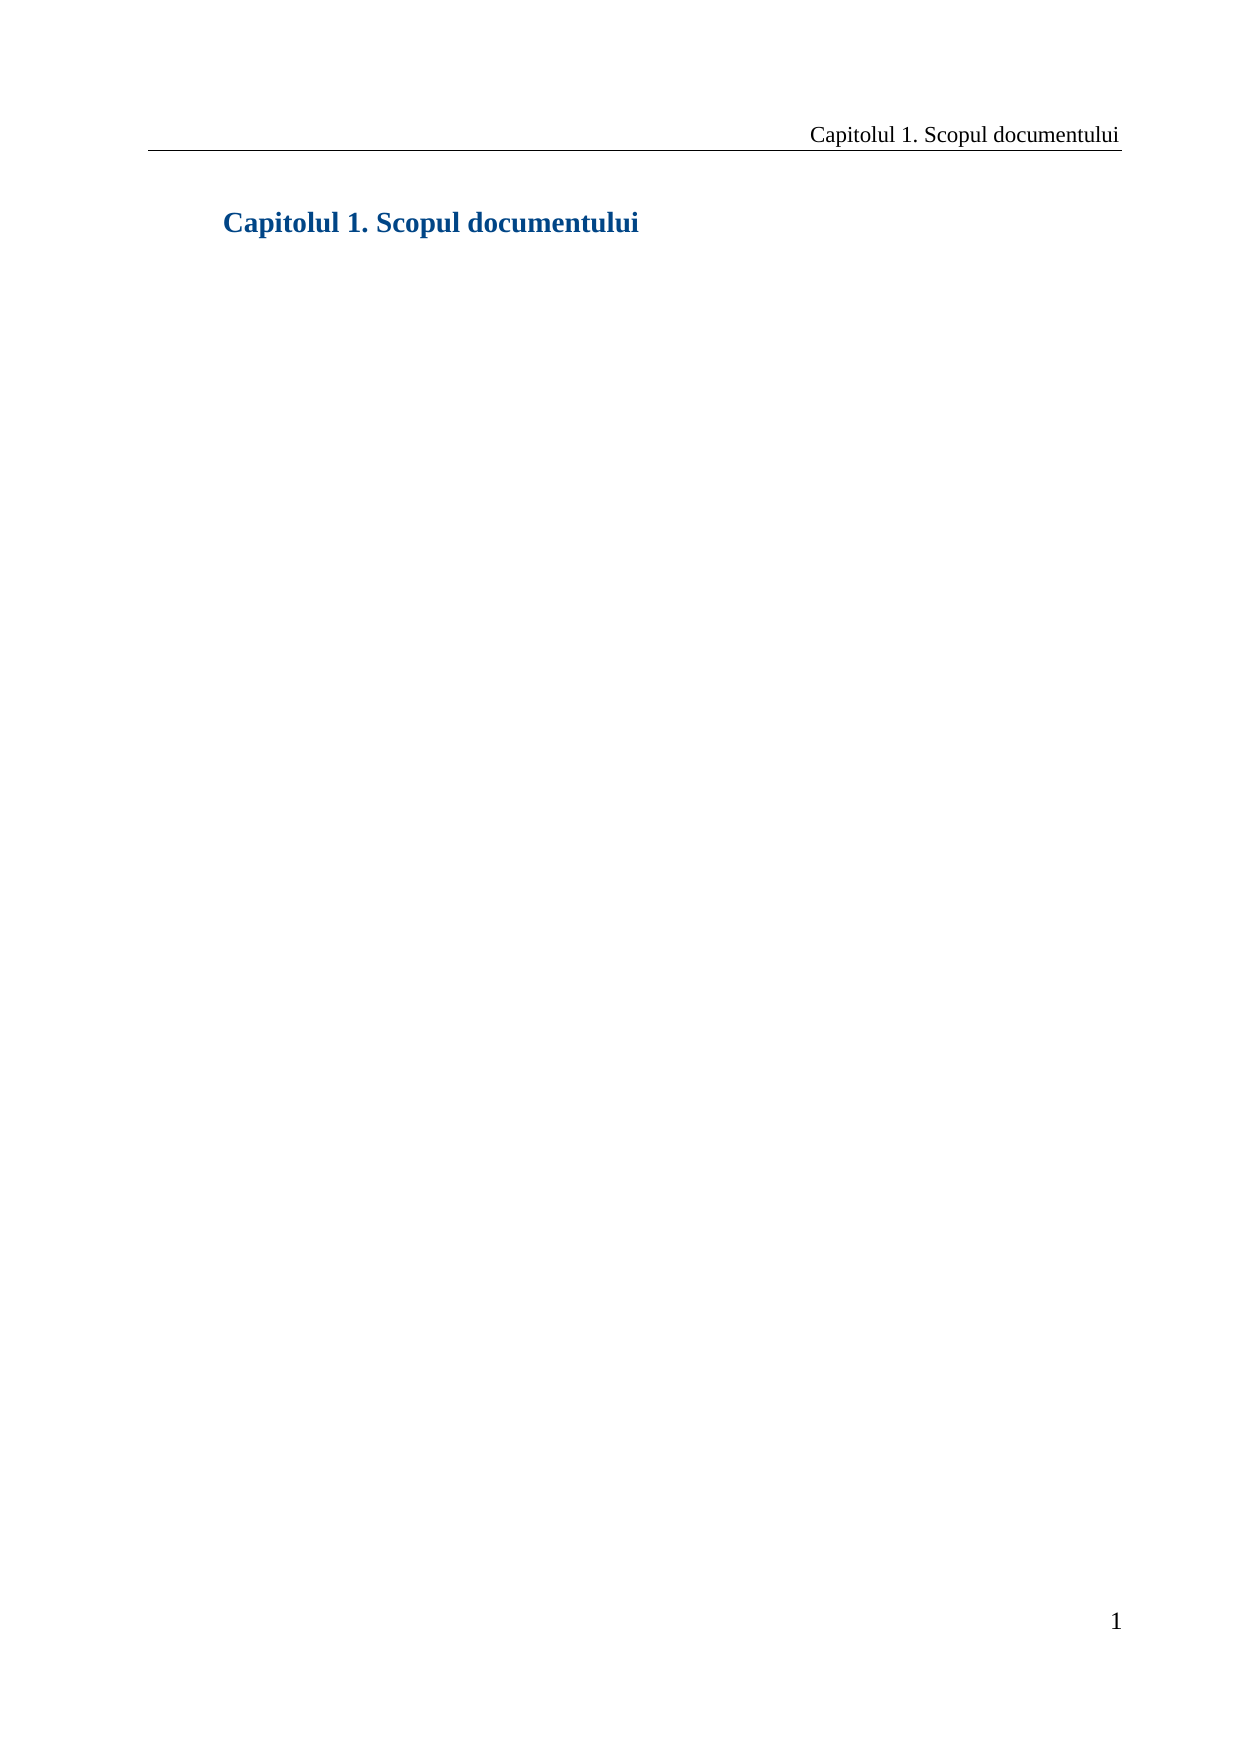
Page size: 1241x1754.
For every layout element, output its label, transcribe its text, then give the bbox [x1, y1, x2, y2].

subtitle Scopul documentului [148, 205, 1122, 238]
